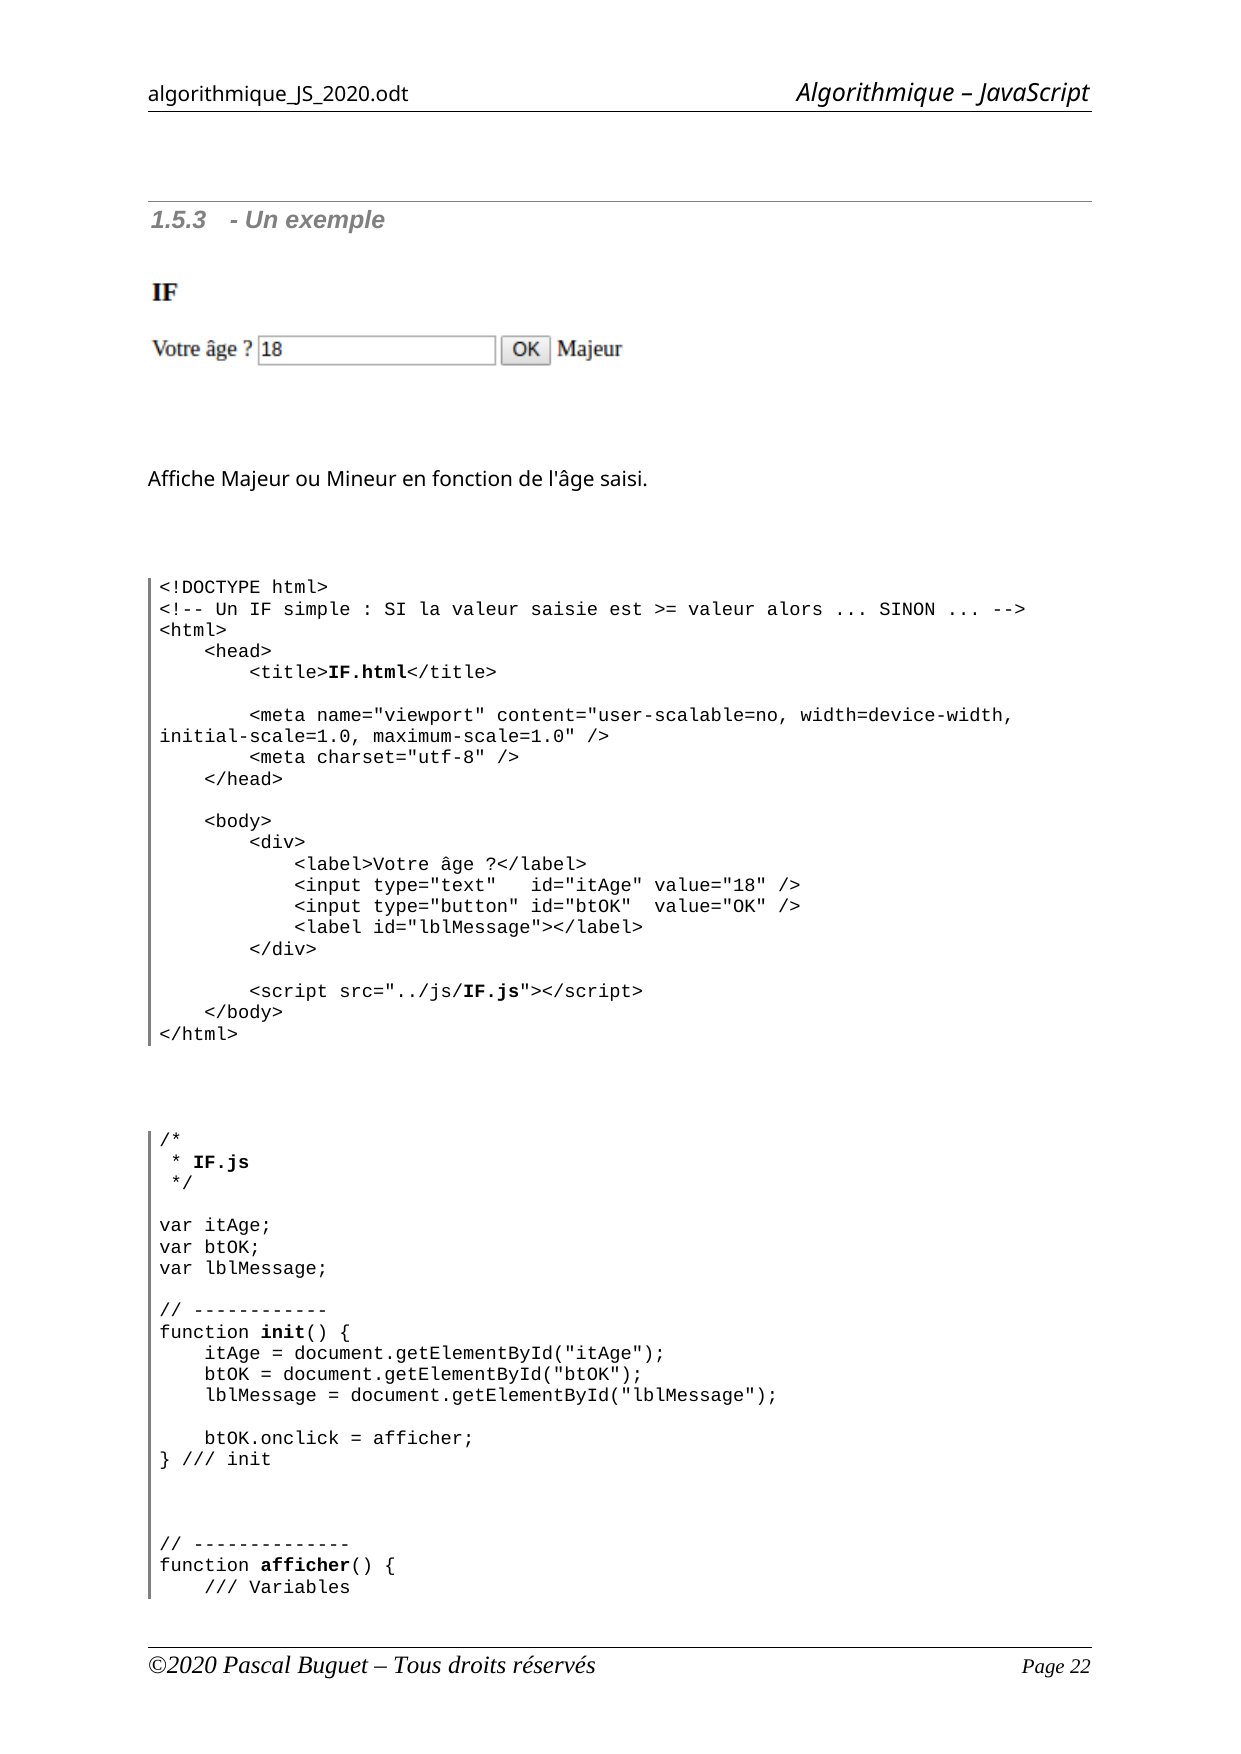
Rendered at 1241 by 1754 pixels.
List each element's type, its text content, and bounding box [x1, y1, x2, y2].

text </div> [151, 939, 1092, 961]
text var itAge; [151, 1216, 1092, 1237]
text Affiche Majeur ou Mineur en fonction de l'âge saisi. [148, 464, 1092, 493]
text <meta name="viewport" content="user-scalable=no, width=device-width, initial-scale=1.0, maximum-scale=1.0" /> [151, 706, 1092, 748]
text <body> [151, 812, 1092, 833]
text <meta charset="utf-8" /> [151, 748, 1092, 769]
text /// Variables [151, 1577, 1092, 1599]
text </body> [151, 1003, 1092, 1024]
text var lblMessage; [151, 1259, 1092, 1280]
text <label>Votre âge ?</label> [151, 854, 1092, 876]
subtitle - Un exemple [148, 202, 1092, 237]
picture [147, 271, 639, 380]
text */ [151, 1174, 1092, 1195]
text * IF.js [151, 1152, 1092, 1174]
text function afficher() { [151, 1556, 1092, 1577]
text btOK.onclick = afficher; [151, 1429, 1092, 1450]
text <head> [151, 642, 1092, 663]
text // ------------ [151, 1301, 1092, 1322]
text <div> [151, 833, 1092, 854]
text <title>IF.html</title> [151, 663, 1092, 684]
text btOK = document.getElementById("btOK"); [151, 1365, 1092, 1386]
text <label id="lblMessage"></label> [151, 918, 1092, 939]
text var btOK; [151, 1237, 1092, 1259]
text <input type="text" id="itAge" value="18" /> [151, 876, 1092, 897]
text lblMessage = document.getElementById("lblMessage"); [151, 1386, 1092, 1407]
text itAge = document.getElementById("itAge"); [151, 1344, 1092, 1365]
text function init() { [151, 1322, 1092, 1344]
text </html> [151, 1024, 1092, 1046]
text <input type="button" id="btOK" value="OK" /> [151, 897, 1092, 918]
text <!-- Un IF simple : SI la valeur saisie est >= valeur alors ... SINON ... --> [151, 599, 1092, 621]
text <script src="../js/IF.js"></script> [151, 982, 1092, 1003]
text <!DOCTYPE html> [151, 578, 1092, 599]
text } /// init [151, 1450, 1092, 1471]
text /* [151, 1131, 1092, 1152]
text <html> [151, 621, 1092, 642]
text // -------------- [151, 1535, 1092, 1556]
text </head> [151, 769, 1092, 791]
